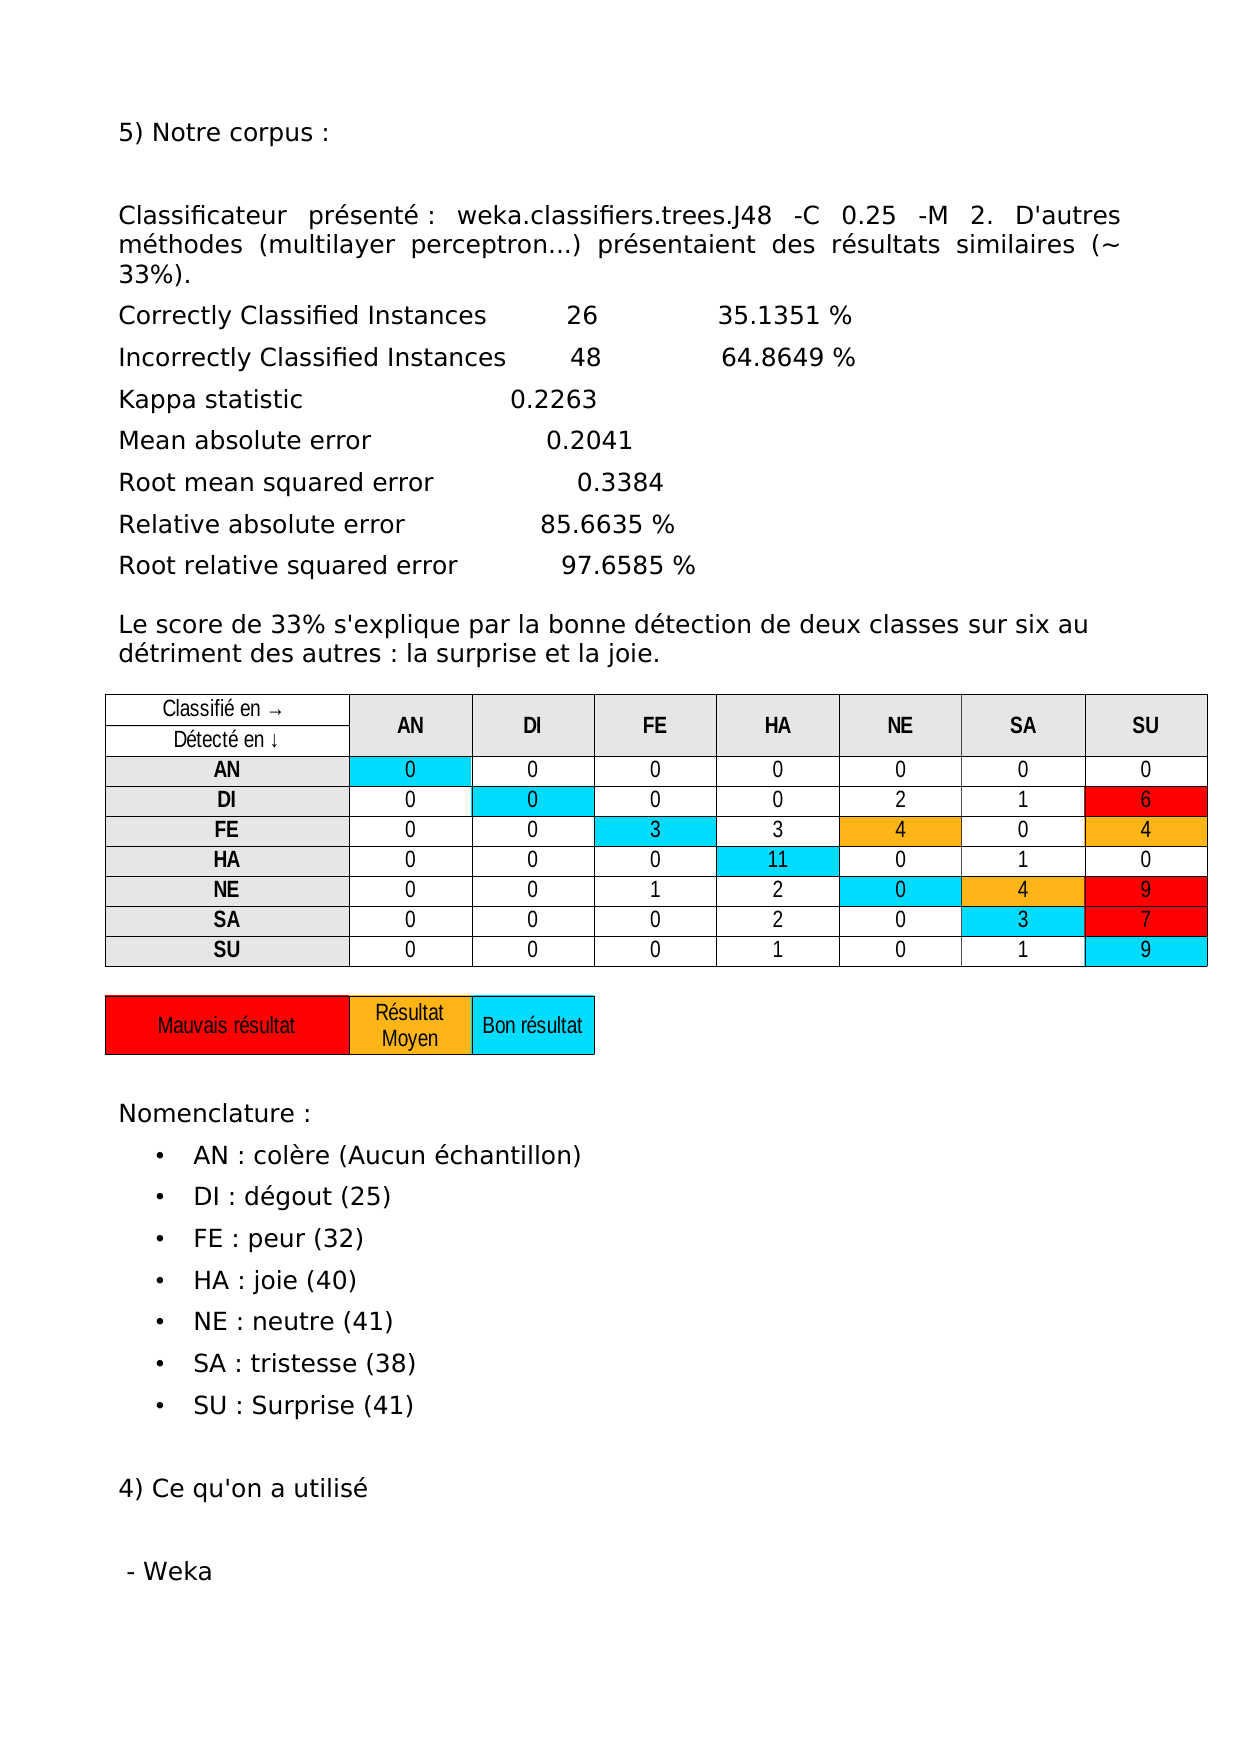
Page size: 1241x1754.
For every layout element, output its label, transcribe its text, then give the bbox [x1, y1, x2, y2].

text Root relative squared error 97.6585 % Le score de 33% s'explique par la bonne détection de deux classes sur six au détriment des autres : la surprise et la joie. [118, 551, 1122, 668]
list AN : colère (Aucun échantillon) [156, 1141, 1122, 1170]
text Correctly Classified Instances 26 35.1351 % [118, 301, 1122, 331]
text - Weka [118, 1557, 1122, 1587]
text Root mean squared error 0.3384 [118, 468, 1122, 497]
text Mean absolute error 0.2041 [118, 426, 1122, 456]
text Incorrectly Classified Instances 48 64.8649 % [118, 343, 1122, 372]
text Classificateur présenté : weka.classifiers.trees.J48 -C 0.25 -M 2. D'autres méthodes (multilayer perceptron...) présentaient des résultats similaires (~ 33%). [118, 201, 1122, 289]
text 5) Notre corpus : [118, 118, 1122, 147]
list FE : peur (32) [156, 1224, 1122, 1253]
text Kappa statistic 0.2263 [118, 385, 1122, 414]
text Relative absolute error 85.6635 % [118, 510, 1122, 539]
list SU : Surprise (41) [156, 1391, 1122, 1420]
list SA : tristesse (38) [156, 1349, 1122, 1378]
text Nomenclature : [118, 1099, 1122, 1128]
list NE : neutre (41) [156, 1307, 1122, 1337]
list DI : dégout (25) [156, 1182, 1122, 1212]
text 4) Ce qu'on a utilisé [118, 1474, 1122, 1503]
list HA : joie (40) [156, 1266, 1122, 1295]
